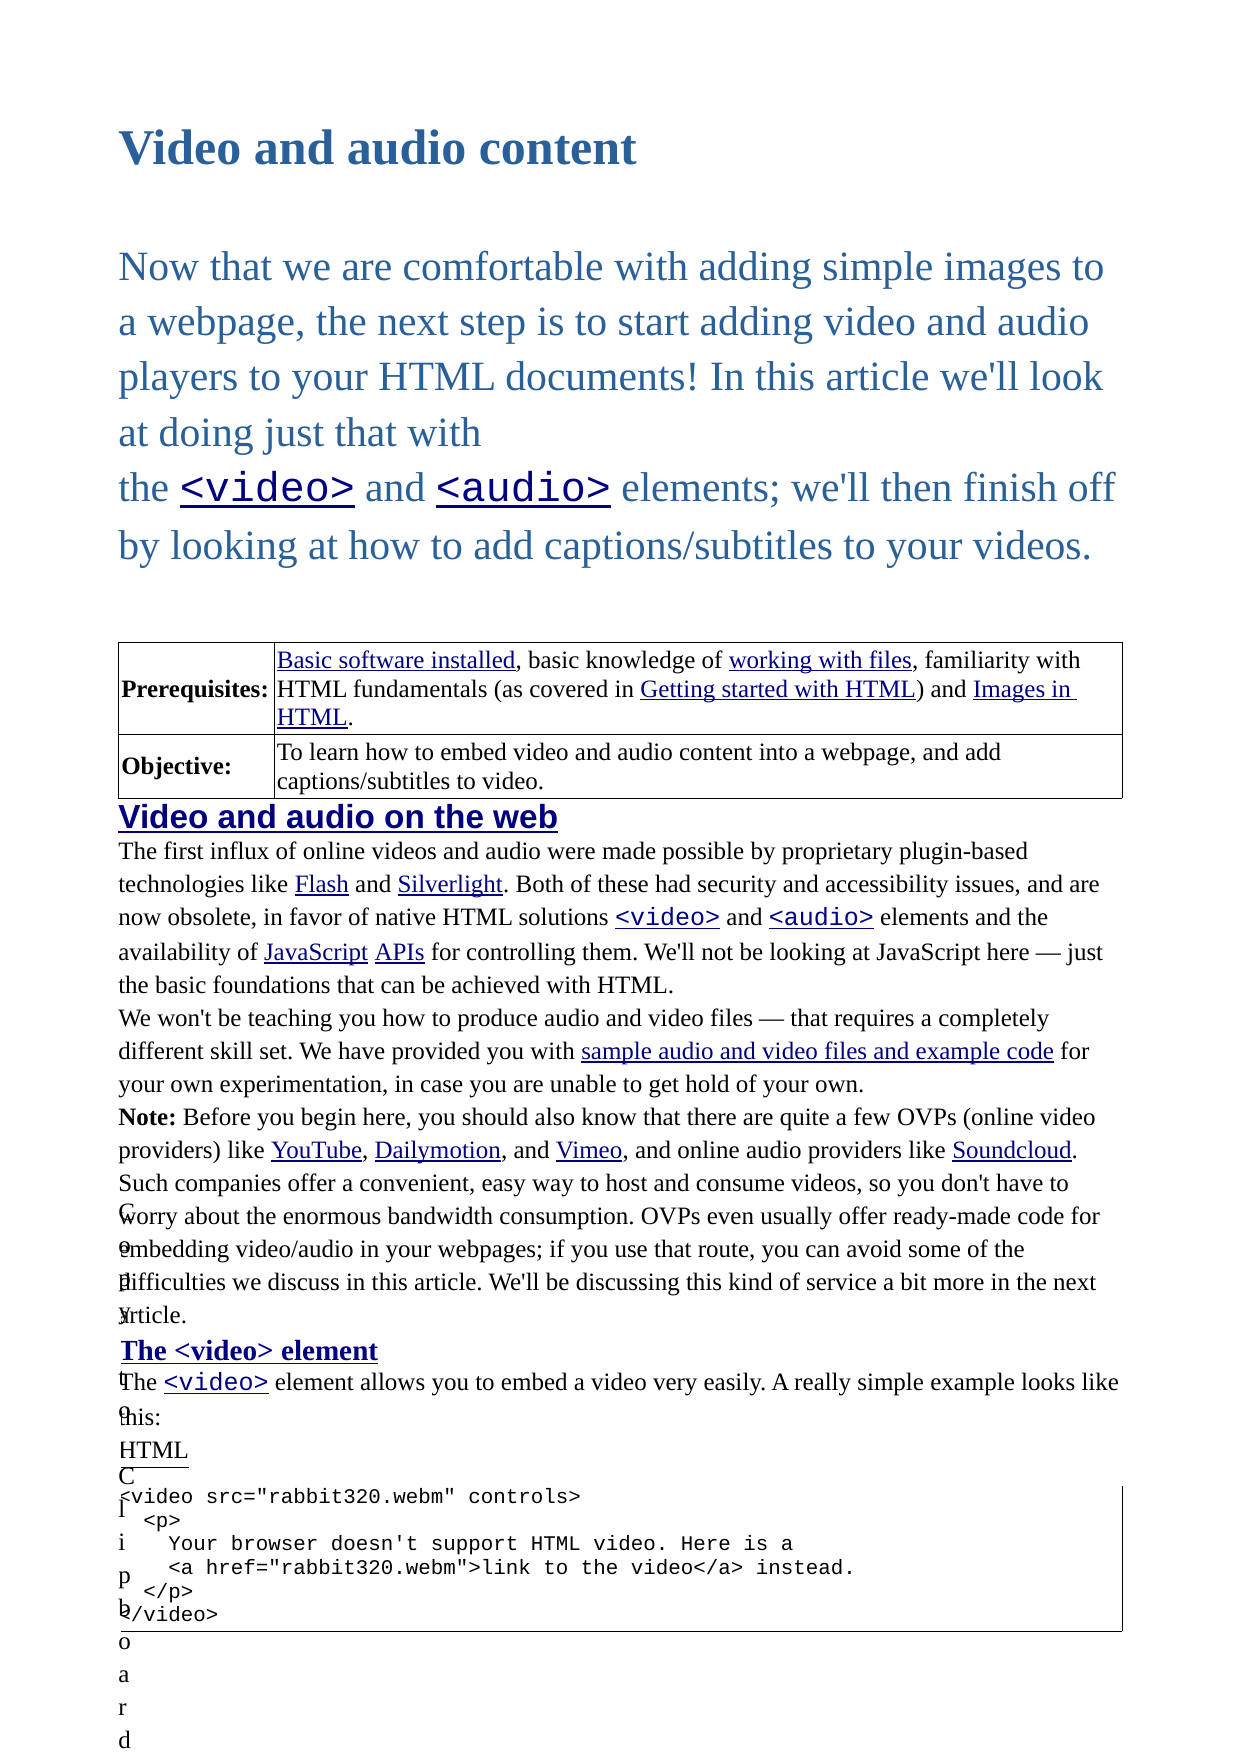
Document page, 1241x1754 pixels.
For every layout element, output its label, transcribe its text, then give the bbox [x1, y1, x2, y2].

table_cell To learn how to embed video and audio content into a webpage, and add captions/subtitles to video. [275, 735, 1122, 797]
subtitle Video and audio content [118, 118, 1122, 176]
text Your browser doesn't support HTML video. Here is a [121, 1533, 1122, 1557]
text <p> [121, 1510, 1122, 1533]
text We won't be teaching you how to produce audio and video files — that requires a completely different skill set. We have provided you with sample audio and video files and example code for your own experimentation, in case you are unable to get hold of your own. [118, 1003, 1122, 1098]
text <a href="rabbit320.webm">link to the video</a> instead. [121, 1557, 1122, 1581]
table_header Basic software installed, basic knowledge of working with files, familiarity with HTML fundamentals (as covered in Getting started with HTML) and Images in HTML. [275, 643, 1122, 734]
table_header Prerequisites: [119, 643, 274, 734]
text <video src="rabbit320.webm" controls> [121, 1486, 1122, 1510]
table_cell Objective: [119, 735, 274, 797]
text The first influx of online videos and audio were made possible by proprietary plugin-based technologies like Flash and Silverlight. Both of these had security and accessibility issues, and are now obsolete, in favor of native HTML solutions <video> and <audio> elements and the availability of JavaScript APIs for controlling them. We'll not be looking at JavaScript here — just the basic foundations that can be achieved with HTML. [118, 836, 1122, 999]
text </p> [121, 1581, 1122, 1604]
text Now that we are comfortable with adding simple images to a webpage, the next step is to start adding video and audio players to your HTML documents! In this article we'll look at doing just that with the <video> and <audio> elements; we'll then finish off by looking at how to add captions/subtitles to your videos. [118, 242, 1122, 569]
text Note: Before you begin here, you should also know that there are quite a few OVPs (online video providers) like YouTube, Dailymotion, and Vimeo, and online audio providers like Soundcloud. Such companies offer a convenient, easy way to host and consume videos, so you don't have to worry about the enormous bandwidth consumption. OVPs even usually offer ready-made code for embedding video/audio in your webpages; if you use that route, you can avoid some of the difficulties we discuss in this article. We'll be discussing this kind of service a bit more in the next article. [118, 1102, 1122, 1329]
text HTML [121, 1435, 1122, 1467]
subtitle The <video> element [121, 1333, 1122, 1367]
text </video> [121, 1604, 1122, 1631]
text The <video> element allows you to embed a video very easily. A really simple example looks like this: [121, 1367, 1122, 1431]
subtitle Video and audio on the web [118, 799, 1122, 836]
